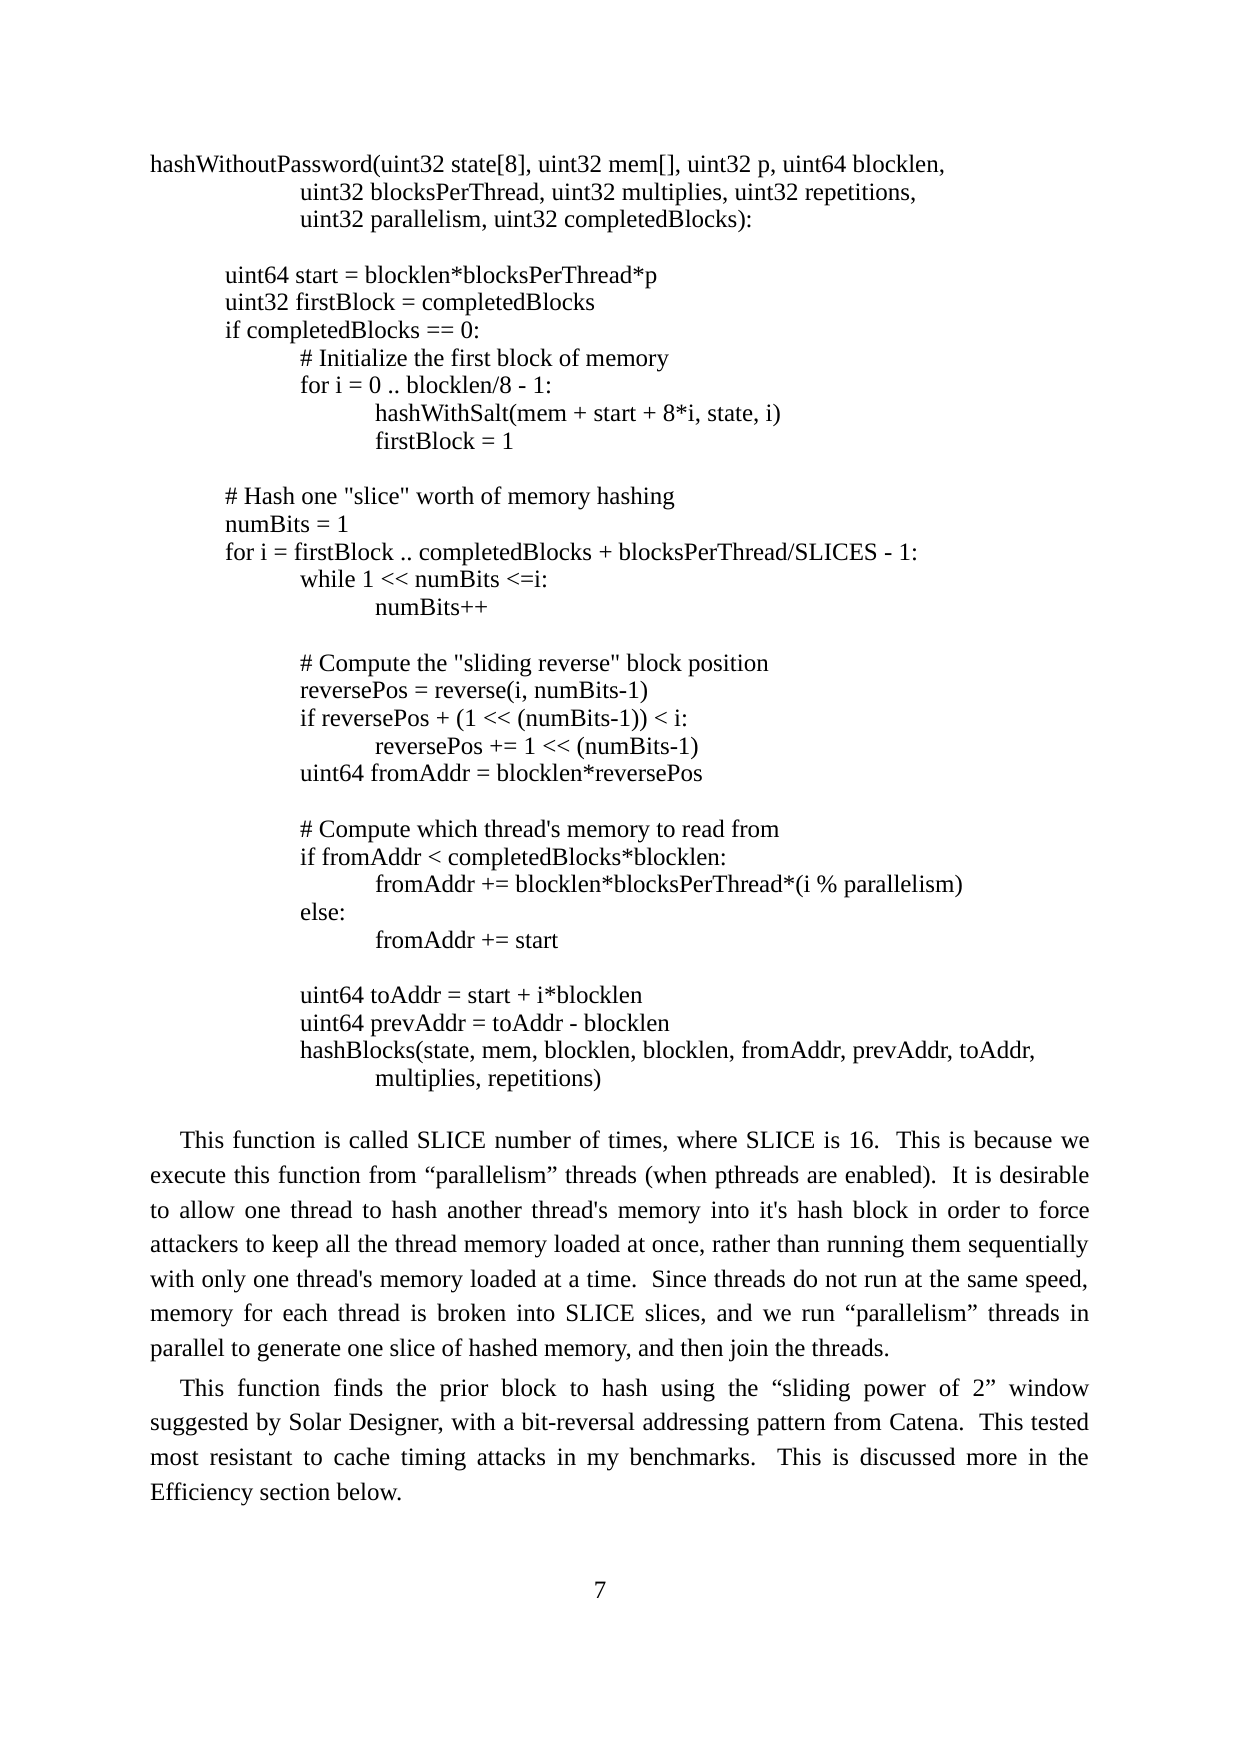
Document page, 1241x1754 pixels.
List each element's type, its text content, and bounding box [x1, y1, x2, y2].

text if reversePos + (1 << (numBits-1)) < i: [150, 704, 1091, 732]
text numBits++ [150, 593, 1091, 621]
text hashWithSalt(mem + start + 8*i, state, i) [150, 399, 1091, 427]
text This function finds the prior block to hash using the “sliding power of 2” window suggested by Solar Designer, with a bit-reversal addressing pattern from Catena. This tested most resistant to cache timing attacks in my benchmarks. This is discussed more in the Efficiency section below. [150, 1374, 1091, 1505]
text # Compute which thread's memory to read from [150, 815, 1091, 843]
text for i = 0 .. blocklen/8 - 1: [150, 372, 1091, 399]
text if fromAddr < completedBlocks*blocklen: [150, 843, 1091, 870]
text else: [150, 898, 1091, 926]
text # Compute the "sliding reverse" block position [150, 649, 1091, 676]
text uint64 prevAddr = toAddr - blocklen [150, 1009, 1091, 1037]
text uint64 toAddr = start + i*blocklen [150, 981, 1091, 1009]
text fromAddr += start [150, 926, 1091, 953]
text while 1 << numBits <=i: [150, 566, 1091, 593]
text multiplies, repetitions) [150, 1064, 1091, 1092]
text # Initialize the first block of memory [150, 344, 1091, 372]
text uint32 parallelism, uint32 completedBlocks): [150, 205, 1091, 233]
text if completedBlocks == 0: [150, 316, 1091, 344]
text # Hash one "slice" worth of memory hashing [150, 482, 1091, 510]
text hashWithoutPassword(uint32 state[8], uint32 mem[], uint32 p, uint64 blocklen, [150, 150, 1091, 178]
text firstBlock = 1 [150, 427, 1091, 455]
text uint32 firstBlock = completedBlocks [150, 288, 1091, 316]
text for i = firstBlock .. completedBlocks + blocksPerThread/SLICES - 1: [150, 538, 1091, 566]
text numBits = 1 [150, 510, 1091, 538]
text fromAddr += blocklen*blocksPerThread*(i % parallelism) [150, 870, 1091, 898]
text hashBlocks(state, mem, blocklen, blocklen, fromAddr, prevAddr, toAddr, [150, 1037, 1091, 1064]
text reversePos = reverse(i, numBits-1) [150, 676, 1091, 704]
text uint64 start = blocklen*blocksPerThread*p [150, 261, 1091, 288]
text uint64 fromAddr = blocklen*reversePos [150, 759, 1091, 787]
text uint32 blocksPerThread, uint32 multiplies, uint32 repetitions, [150, 178, 1091, 205]
text This function is called SLICE number of times, where SLICE is 16. This is because we execute this function from “parallelism” threads (when pthreads are enabled). It is desirable to allow one thread to hash another thread's memory into it's hash block in order to force attackers to keep all the thread memory loaded at once, rather than running them sequentially with only one thread's memory loaded at a time. Since threads do not run at the same speed, memory for each thread is broken into SLICE slices, and we run “parallelism” threads in parallel to generate one slice of hashed memory, and then join the threads. [150, 1127, 1091, 1362]
text reversePos += 1 << (numBits-1) [150, 732, 1091, 759]
